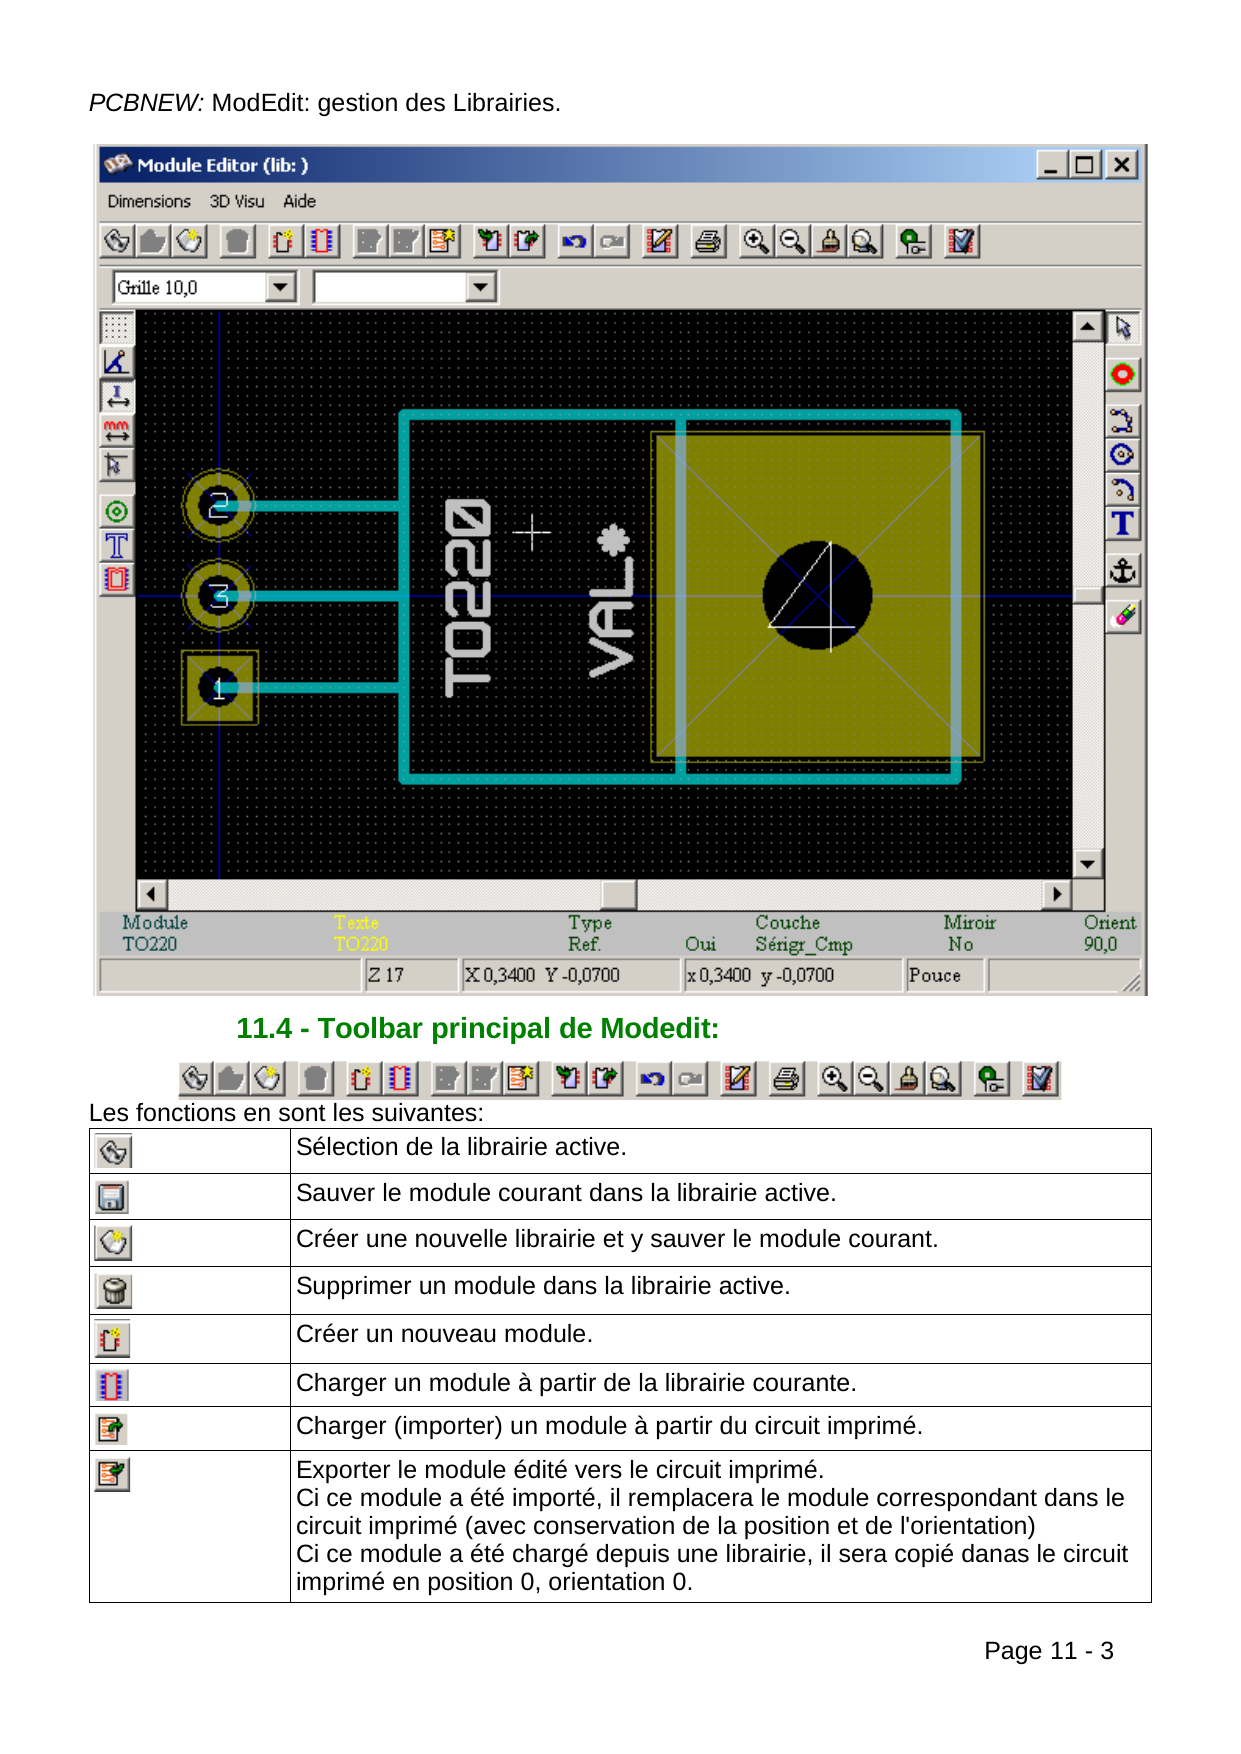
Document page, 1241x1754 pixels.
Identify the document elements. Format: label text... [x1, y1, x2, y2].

table_cell [90, 1174, 290, 1219]
picture [94, 1133, 133, 1168]
table_header Sélection de la librairie active. [291, 1129, 1151, 1173]
table_cell [90, 1315, 290, 1363]
table_cell Sauver le module courant dans la librairie active. [291, 1174, 1151, 1219]
table_cell [90, 1407, 290, 1450]
picture [92, 144, 1148, 996]
picture [178, 1060, 1062, 1100]
table_cell Créer un nouveau module. [291, 1315, 1151, 1363]
table_cell Charger (importer) un module à partir du circuit imprimé. [291, 1407, 1151, 1450]
table_cell Créer une nouvelle librairie et y sauver le module courant. [291, 1220, 1151, 1266]
picture [94, 1319, 131, 1358]
picture [94, 1224, 133, 1261]
picture [94, 1272, 133, 1309]
picture [94, 1456, 131, 1492]
table_cell Supprimer un module dans la librairie active. [291, 1267, 1151, 1314]
table_cell [90, 1364, 290, 1406]
picture [94, 1178, 129, 1214]
text Les fonctions en sont les suivantes: [88, 1099, 1152, 1127]
table_cell [90, 1267, 290, 1314]
subtitle Toolbar principal de Modedit: [162, 1012, 1152, 1044]
table_cell [90, 1220, 290, 1266]
table_cell Charger un module à partir de la librairie courante. [291, 1364, 1151, 1406]
table_header [90, 1129, 290, 1173]
table_cell Exporter le module édité vers le circuit imprimé. Ci ce module a été importé, il remplacera le module correspondant dans le circuit imprimé (avec conservation de la position et de l'orientation) Ci ce module a été chargé depuis une librairie, il sera copié danas le circuit imprimé en position 0, orientation 0. [291, 1451, 1151, 1602]
picture [94, 1411, 128, 1445]
table_cell [90, 1451, 290, 1602]
